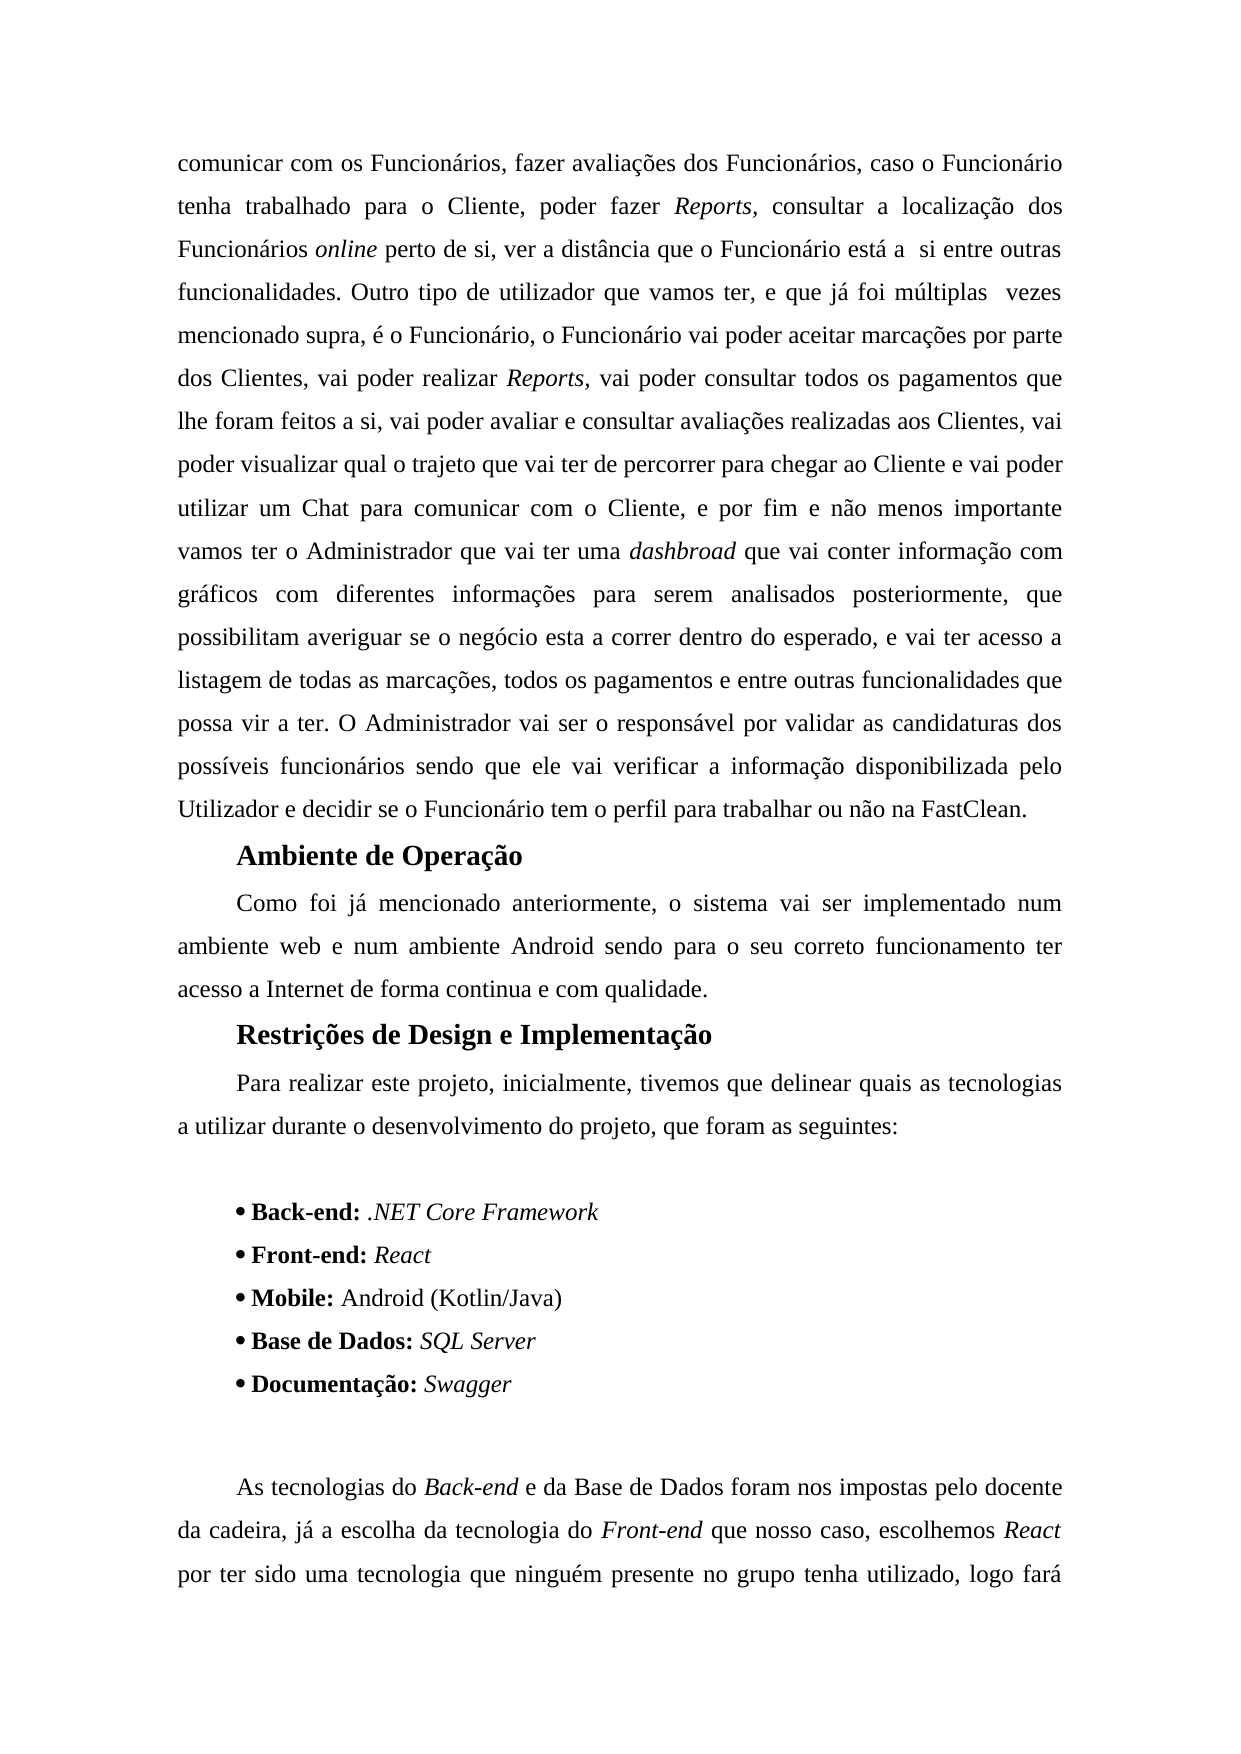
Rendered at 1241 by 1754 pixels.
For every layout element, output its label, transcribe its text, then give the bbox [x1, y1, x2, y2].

subtitle Restrições de Design e Implementação [177, 1017, 1063, 1051]
text Como foi já mencionado anteriormente, o sistema vai ser implementado num ambiente web e num ambiente Android sendo para o seu correto funcionamento ter acesso a Internet de forma continua e com qualidade. [177, 888, 1063, 1003]
list Documentação: Swagger [177, 1369, 1063, 1398]
list Base de Dados: SQL Server [177, 1326, 1063, 1355]
list Mobile: Android (Kotlin/Java) [177, 1283, 1063, 1312]
list Back-end: .NET Core Framework [177, 1197, 1063, 1226]
text Para realizar este projeto, inicialmente, tivemos que delinear quais as tecnologias a utilizar durante o desenvolvimento do projeto, que foram as seguintes: [177, 1068, 1063, 1139]
list Front-end: React [177, 1240, 1063, 1269]
subtitle Ambiente de Operação [177, 838, 1063, 871]
text comunicar com os Funcionários, fazer avaliações dos Funcionários, caso o Funcionário tenha trabalhado para o Cliente, poder fazer Reports, consultar a localização dos Funcionários online perto de si, ver a distância que o Funcionário está a si entre outras funcionalidades. Outro tipo de utilizador que vamos ter, e que já foi múltiplas vezes mencionado supra, é o Funcionário, o Funcionário vai poder aceitar marcações por parte dos Clientes, vai poder realizar Reports, vai poder consultar todos os pagamentos que lhe foram feitos a si, vai poder avaliar e consultar avaliações realizadas aos Clientes, vai poder visualizar qual o trajeto que vai ter de percorrer para chegar ao Cliente e vai poder utilizar um Chat para comunicar com o Cliente, e por fim e não menos importante vamos ter o Administrador que vai ter uma dashbroad que vai conter informação com gráficos com diferentes informações para serem analisados posteriormente, que possibilitam averiguar se o negócio esta a correr dentro do esperado, e vai ter acesso a listagem de todas as marcações, todos os pagamentos e entre outras funcionalidades que possa vir a ter. O Administrador vai ser o responsável por validar as candidaturas dos possíveis funcionários sendo que ele vai verificar a informação disponibilizada pelo Utilizador e decidir se o Funcionário tem o perfil para trabalhar ou não na FastClean. [177, 148, 1063, 823]
text As tecnologias do Back-end e da Base de Dados foram nos impostas pelo docente da cadeira, já a escolha da tecnologia do Front-end que nosso caso, escolhemos React por ter sido uma tecnologia que ninguém presente no grupo tenha utilizado, logo fará [177, 1472, 1063, 1587]
